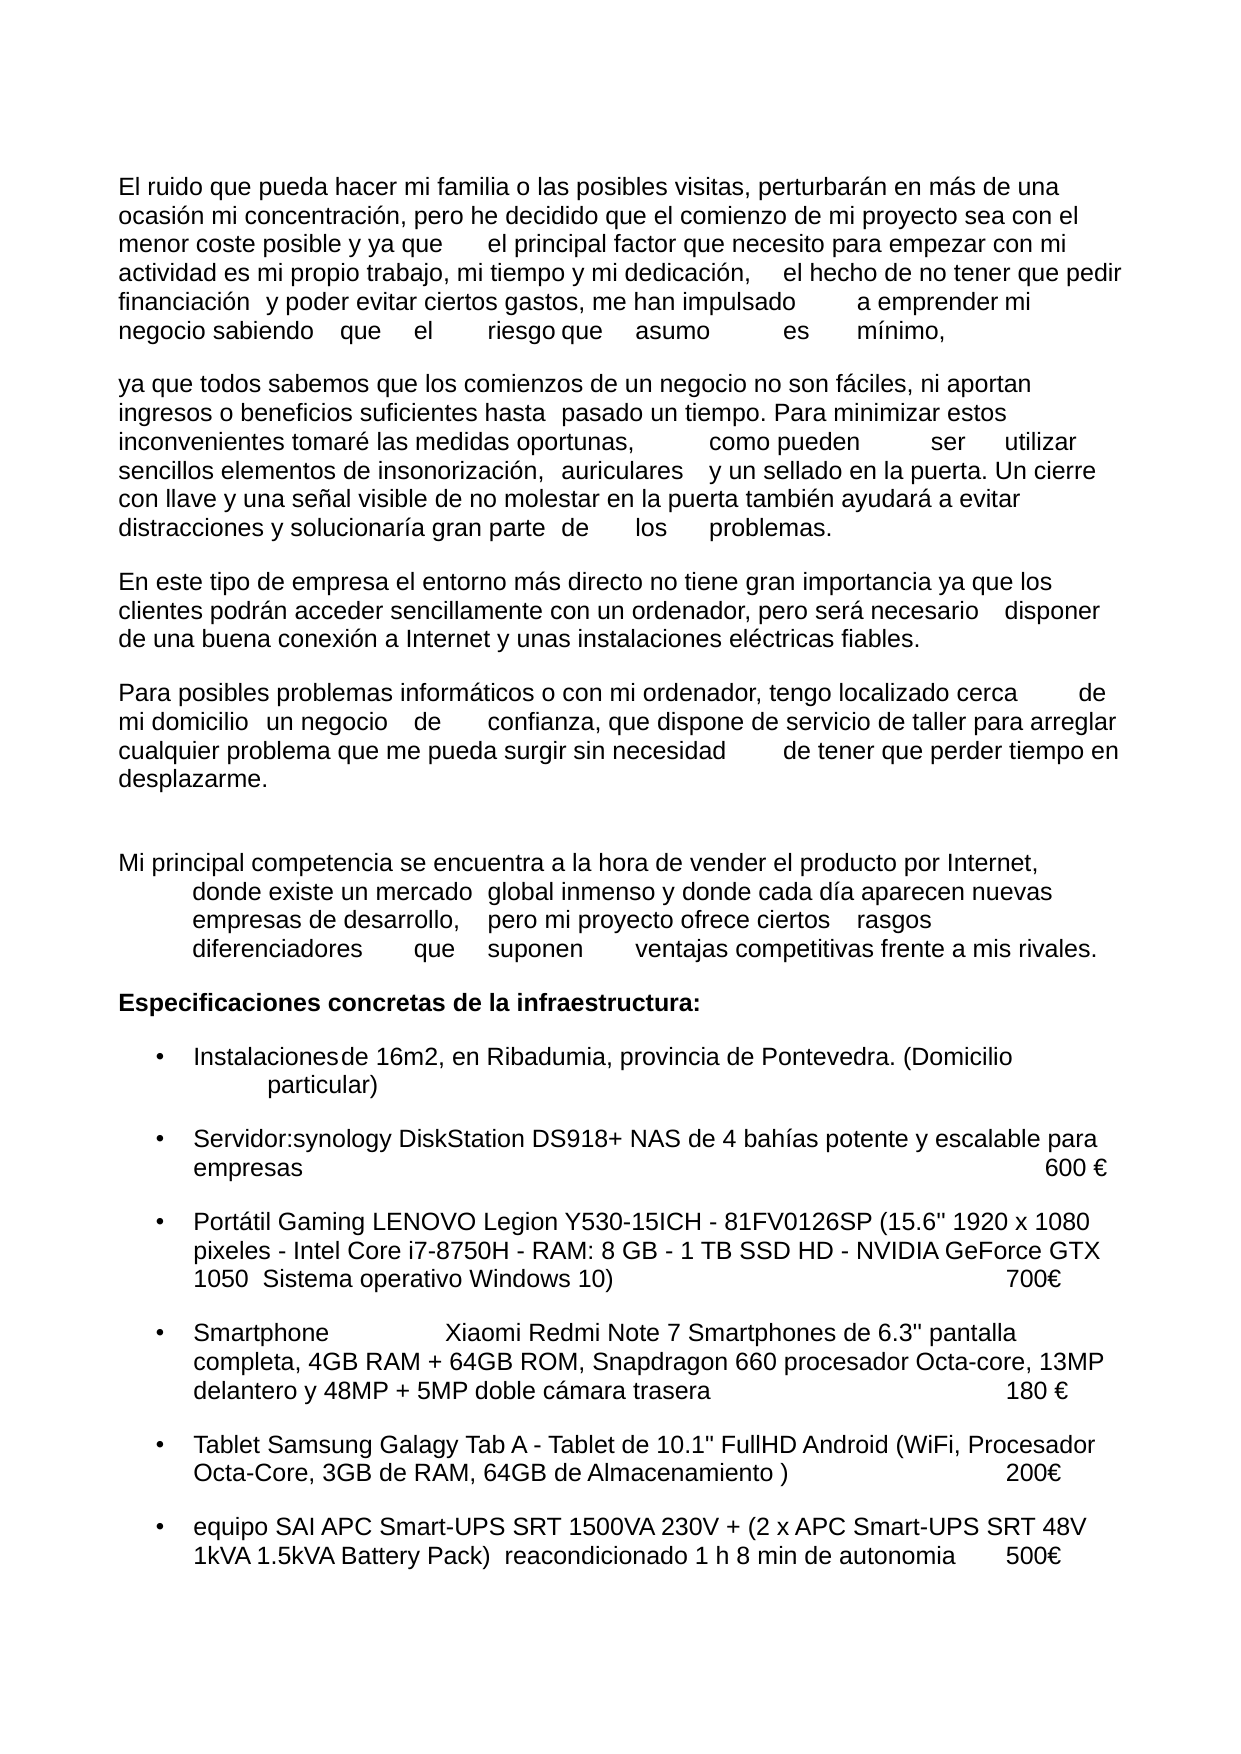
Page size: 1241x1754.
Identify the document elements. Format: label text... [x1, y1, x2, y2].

list Servidor:synology DiskStation DS918+ NAS de 4 bahías potente y escalable para empresas 600 € [156, 1124, 1122, 1182]
text Especificaciones concretas de la infraestructura: [118, 988, 1122, 1017]
text ya que todos sabemos que los comienzos de un negocio no son fáciles, ni aportan ingresos o beneficios suficientes hasta pasado un tiempo. Para minimizar estos inconvenientes tomaré las medidas oportunas, como pueden ser utilizar sencillos elementos de insonorización, auriculares y un sellado en la puerta. Un cierre con llave y una señal visible de no molestar en la puerta también ayudará a evitar distracciones y solucionaría gran parte de los problemas. [118, 369, 1122, 542]
text Mi principal competencia se encuentra a la hora de vender el producto por Internet, donde existe un mercado global inmenso y donde cada día aparecen nuevas empresas de desarrollo, pero mi proyecto ofrece ciertos rasgos diferenciadores que suponen ventajas competitivas frente a mis rivales. [118, 848, 1122, 963]
text Para posibles problemas informáticos o con mi ordenador, tengo localizado cerca de mi domicilio un negocio de confianza, que dispone de servicio de taller para arreglar cualquier problema que me pueda surgir sin necesidad de tener que perder tiempo en desplazarme. [118, 678, 1122, 793]
list Tablet Samsung Galagy Tab A - Tablet de 10.1" FullHD Android (WiFi, Procesador Octa-Core, 3GB de RAM, 64GB de Almacenamiento ) 200€ [156, 1429, 1122, 1487]
list equipo SAI APC Smart-UPS SRT 1500VA 230V + (2 x APC Smart-UPS SRT 48V 1kVA 1.5kVA Battery Pack) reacondicionado 1 h 8 min de autonomia 500€ [156, 1512, 1122, 1570]
list Instalaciones de 16m2, en Ribadumia, provincia de Pontevedra. (Domicilio particular) [156, 1042, 1122, 1099]
text El ruido que pueda hacer mi familia o las posibles visitas, perturbarán en más de una ocasión mi concentración, pero he decidido que el comienzo de mi proyecto sea con el menor coste posible y ya que el principal factor que necesito para empezar con mi actividad es mi propio trabajo, mi tiempo y mi dedicación, el hecho de no tener que pedir financiación y poder evitar ciertos gastos, me han impulsado a emprender mi negocio sabiendo que el riesgo que asumo es mínimo, [118, 172, 1122, 344]
text En este tipo de empresa el entorno más directo no tiene gran importancia ya que los clientes podrán acceder sencillamente con un ordenador, pero será necesario disponer de una buena conexión a Internet y unas instalaciones eléctricas fiables. [118, 567, 1122, 653]
list Portátil Gaming LENOVO Legion Y530-15ICH - 81FV0126SP (15.6'' 1920 x 1080 pixeles - Intel Core i7-8750H - RAM: 8 GB - 1 TB SSD HD - NVIDIA GeForce GTX 1050 Sistema operativo Windows 10) 700€ [156, 1207, 1122, 1293]
list Smartphone Xiaomi Redmi Note 7 Smartphones de 6.3'' pantalla completa, 4GB RAM + 64GB ROM, Snapdragon 660 procesador Octa-core, 13MP delantero y 48MP + 5MP doble cámara trasera 180 € [156, 1318, 1122, 1404]
